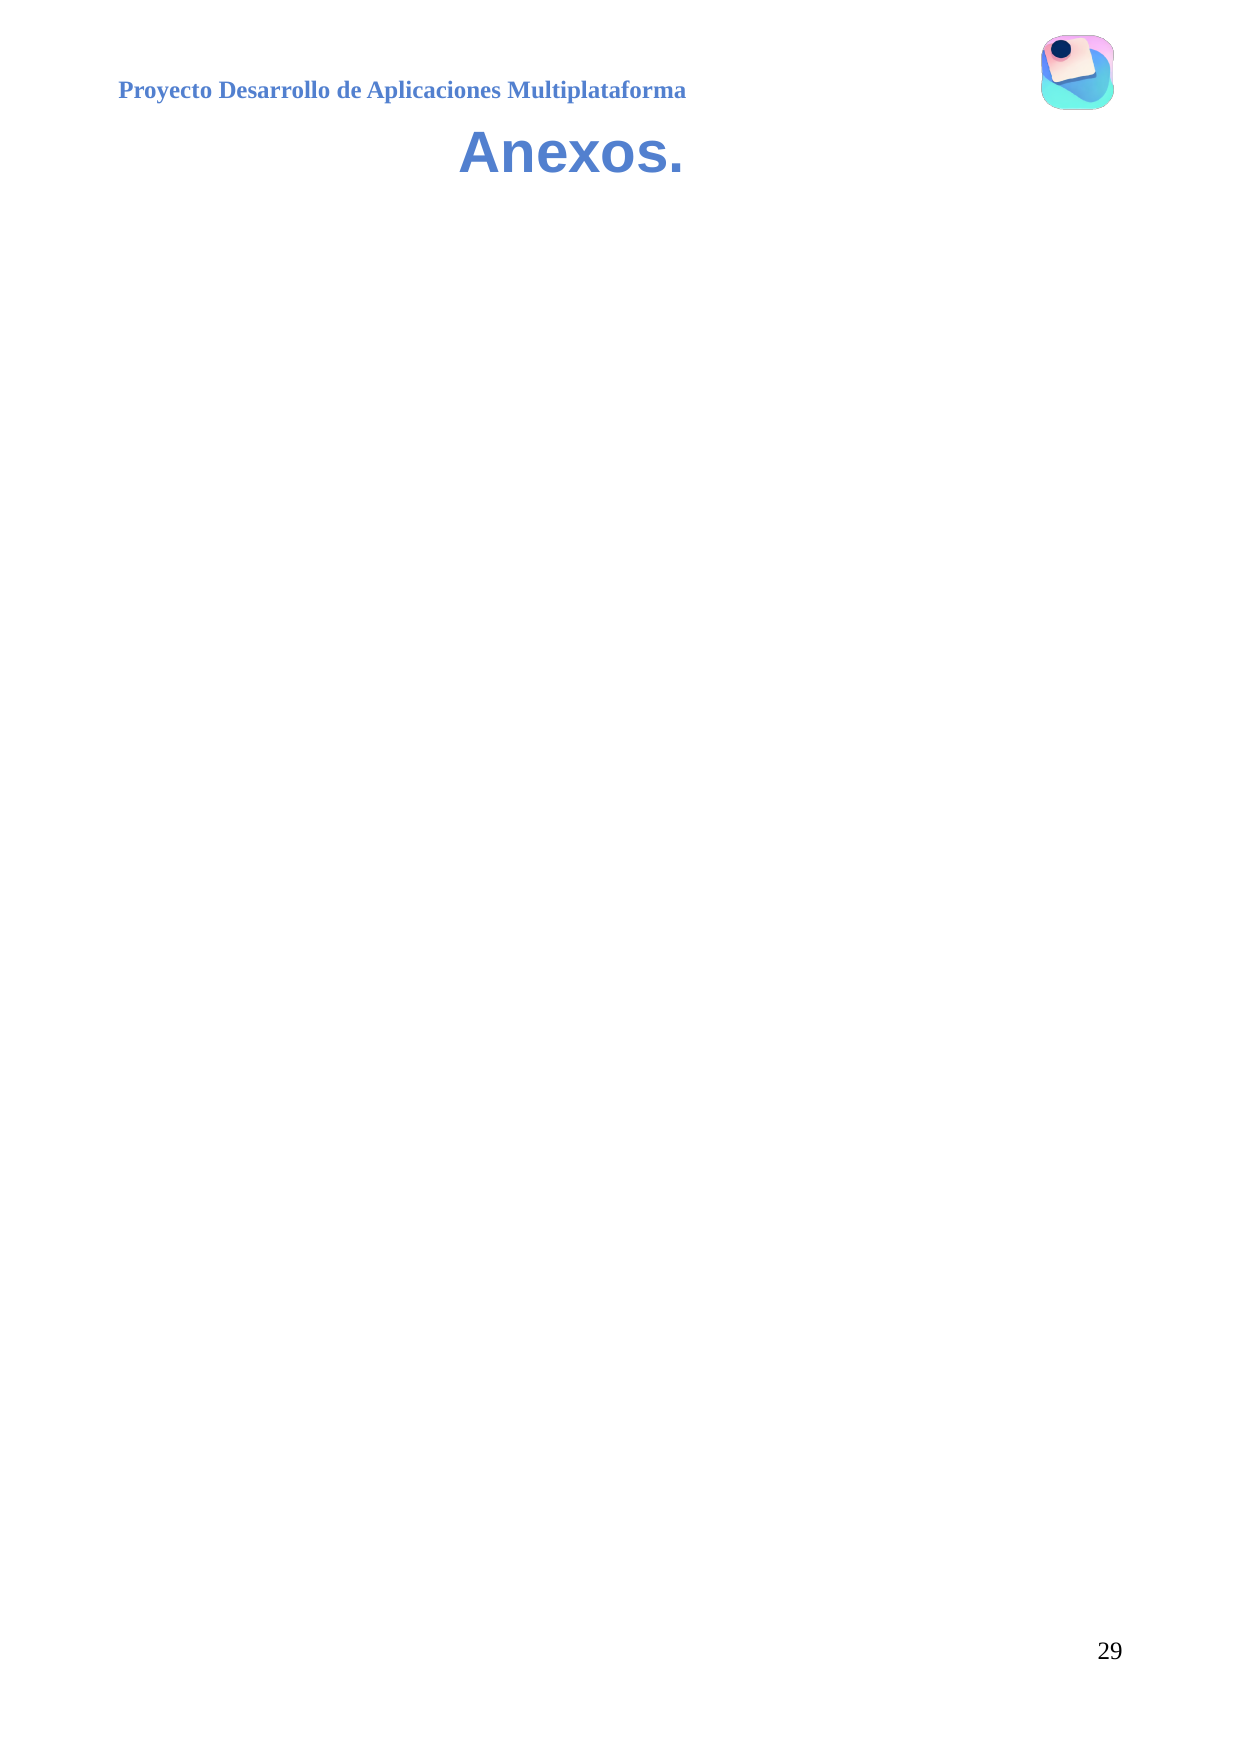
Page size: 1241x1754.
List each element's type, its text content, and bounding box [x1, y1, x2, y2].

picture [1025, 26, 1125, 121]
subtitle Anexos. [118, 118, 1122, 185]
